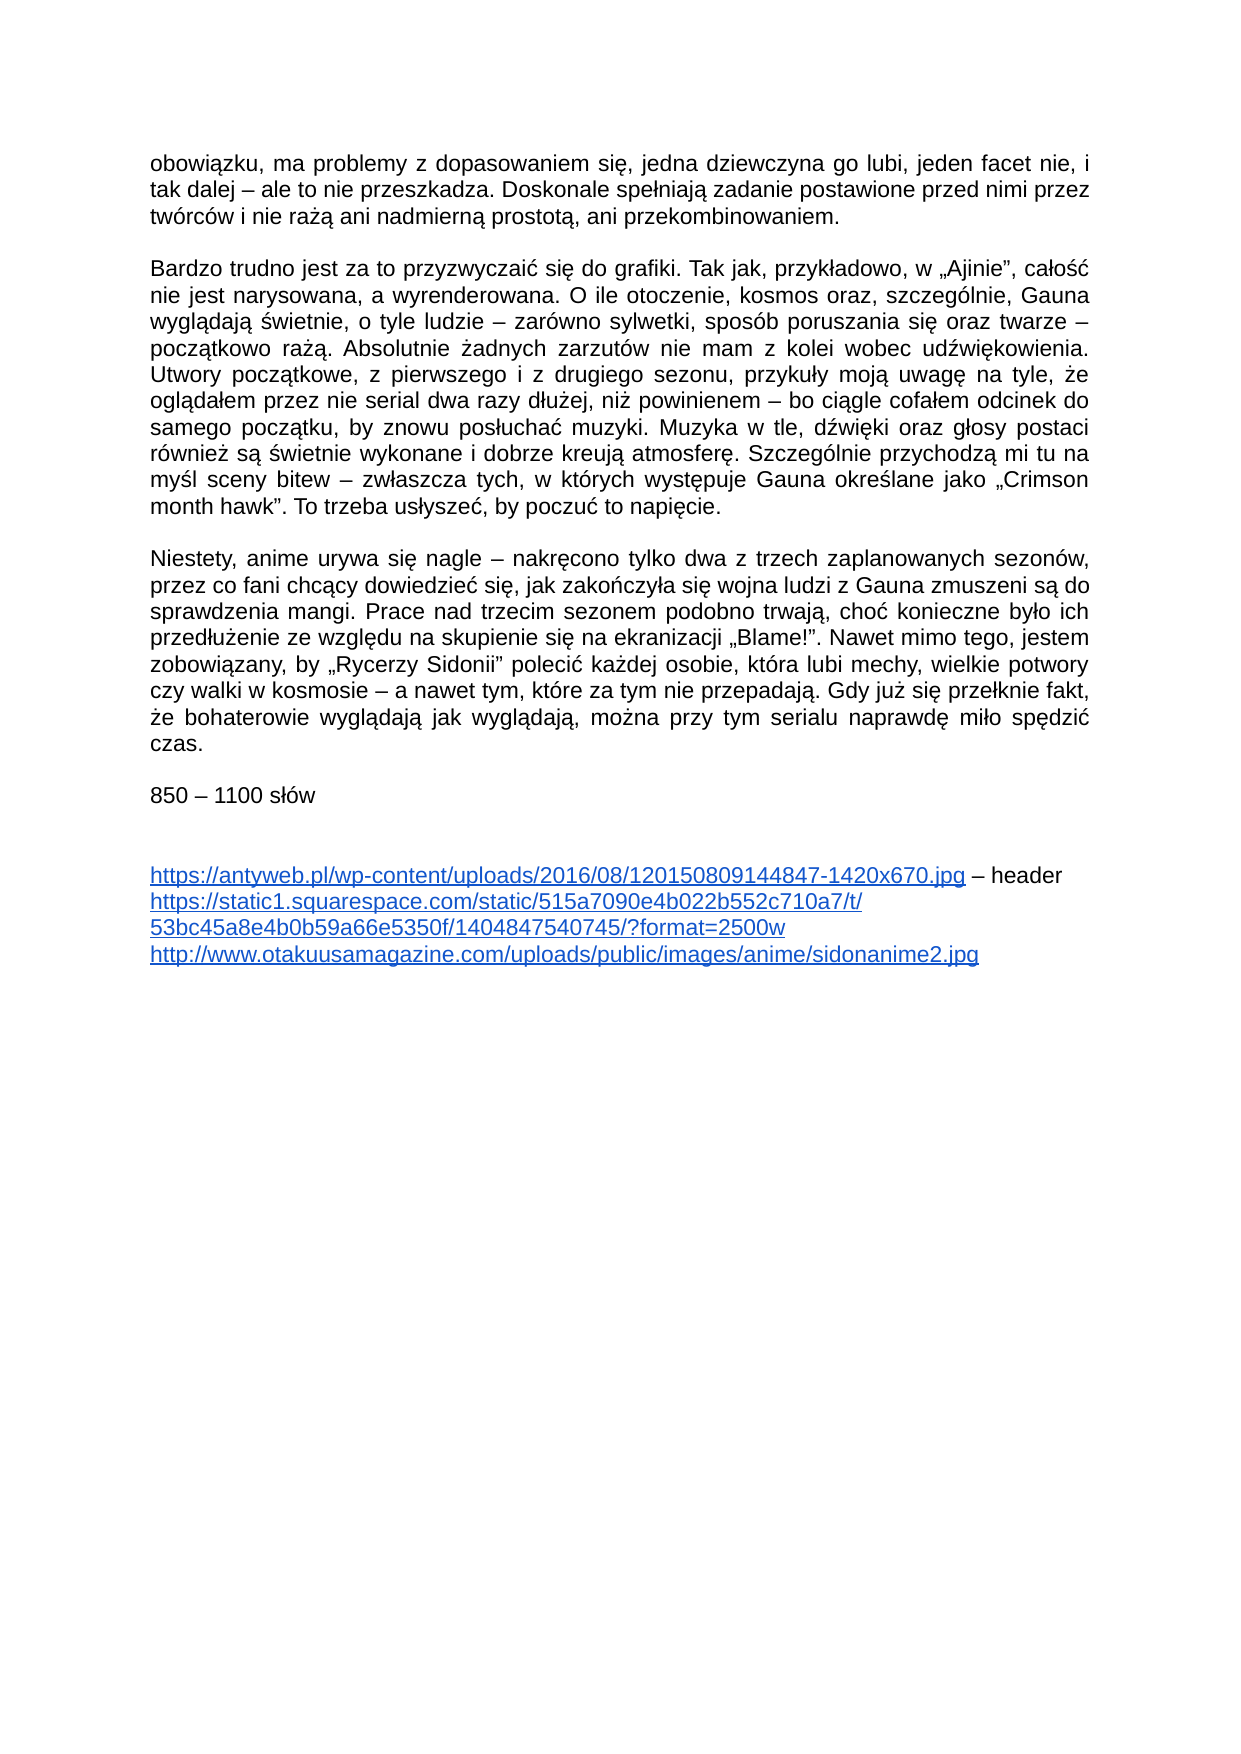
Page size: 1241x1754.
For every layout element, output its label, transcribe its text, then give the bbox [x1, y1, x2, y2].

text https://static1.squarespace.com/static/515a7090e4b022b552c710a7/t/53bc45a8e4b0b59a66e5350f/1404847540745/?format=2500w [150, 888, 1090, 941]
text obowiązku, ma problemy z dopasowaniem się, jedna dziewczyna go lubi, jeden facet nie, i tak dalej – ale to nie przeszkadza. Doskonale spełniają zadanie postawione przed nimi przez twórców i nie rażą ani nadmierną prostotą, ani przekombinowaniem. [150, 150, 1090, 229]
text http://www.otakuusamagazine.com/uploads/public/images/anime/sidonanime2.jpg [150, 941, 1090, 967]
text https://antyweb.pl/wp-content/uploads/2016/08/120150809144847-1420x670.jpg – header [150, 862, 1090, 888]
text 850 – 1100 słów [150, 782, 1090, 809]
text Bardzo trudno jest za to przyzwyczaić się do grafiki. Tak jak, przykładowo, w „Ajinie”, całość nie jest narysowana, a wyrenderowana. O ile otoczenie, kosmos oraz, szczególnie, Gauna wyglądają świetnie, o tyle ludzie – zarówno sylwetki, sposób poruszania się oraz twarze – początkowo rażą. Absolutnie żadnych zarzutów nie mam z kolei wobec udźwiękowienia. Utwory początkowe, z pierwszego i z drugiego sezonu, przykuły moją uwagę na tyle, że oglądałem przez nie serial dwa razy dłużej, niż powinienem – bo ciągle cofałem odcinek do samego początku, by znowu posłuchać muzyki. Muzyka w tle, dźwięki oraz głosy postaci również są świetnie wykonane i dobrze kreują atmosferę. Szczególnie przychodzą mi tu na myśl sceny bitew – zwłaszcza tych, w których występuje Gauna określane jako „Crimson month hawk”. To trzeba usłyszeć, by poczuć to napięcie. [150, 255, 1090, 519]
text Niestety, anime urywa się nagle – nakręcono tylko dwa z trzech zaplanowanych sezonów, przez co fani chcący dowiedzieć się, jak zakończyła się wojna ludzi z Gauna zmuszeni są do sprawdzenia mangi. Prace nad trzecim sezonem podobno trwają, choć konieczne było ich przedłużenie ze względu na skupienie się na ekranizacji „Blame!”. Nawet mimo tego, jestem zobowiązany, by „Rycerzy Sidonii” polecić każdej osobie, która lubi mechy, wielkie potwory czy walki w kosmosie – a nawet tym, które za tym nie przepadają. Gdy już się przełknie fakt, że bohaterowie wyglądają jak wyglądają, można przy tym serialu naprawdę miło spędzić czas. [150, 545, 1090, 756]
